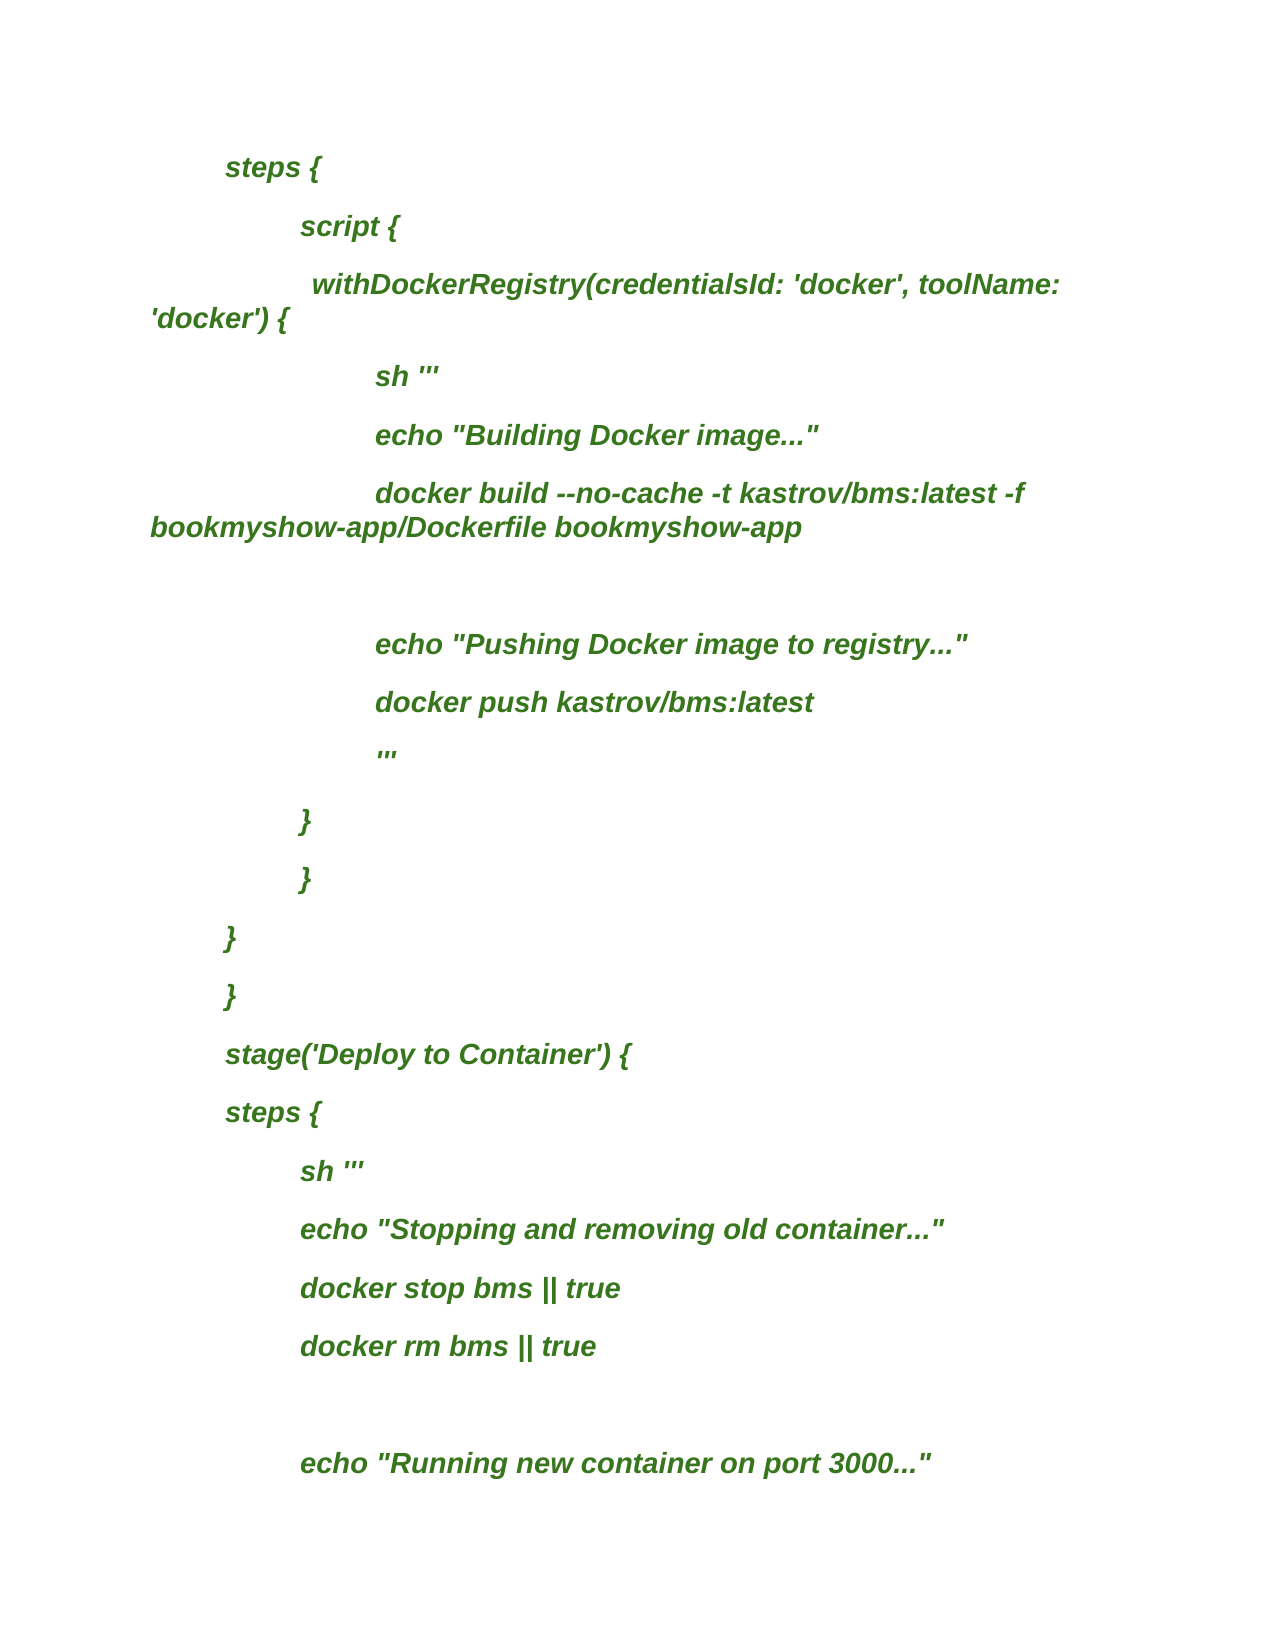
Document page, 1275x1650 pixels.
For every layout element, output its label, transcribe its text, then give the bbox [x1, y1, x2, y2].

text } [150, 919, 1125, 953]
text } [150, 861, 1125, 894]
text sh ''' [150, 359, 1125, 393]
text docker push kastrov/bms:latest [150, 685, 1125, 719]
text echo "Pushing Docker image to registry..." [150, 627, 1125, 660]
text docker stop bms || true [150, 1271, 1125, 1304]
text docker build --no-cache -t kastrov/bms:latest -f bookmyshow-app/Dockerfile bookmyshow-app [150, 476, 1125, 543]
text steps { [150, 1095, 1125, 1129]
text } [150, 802, 1125, 836]
text steps { [150, 150, 1125, 183]
text } [150, 978, 1125, 1012]
text script { [150, 208, 1125, 242]
text ''' [150, 744, 1125, 777]
text echo "Running new container on port 3000..." [150, 1446, 1125, 1480]
text sh ''' [150, 1154, 1125, 1187]
text docker rm bms || true [150, 1329, 1125, 1363]
text echo "Stopping and removing old container..." [150, 1212, 1125, 1246]
text withDockerRegistry(credentialsId: 'docker', toolName: 'docker') { [150, 267, 1125, 334]
text echo "Building Docker image..." [150, 418, 1125, 451]
text stage('Deploy to Container') { [150, 1037, 1125, 1070]
